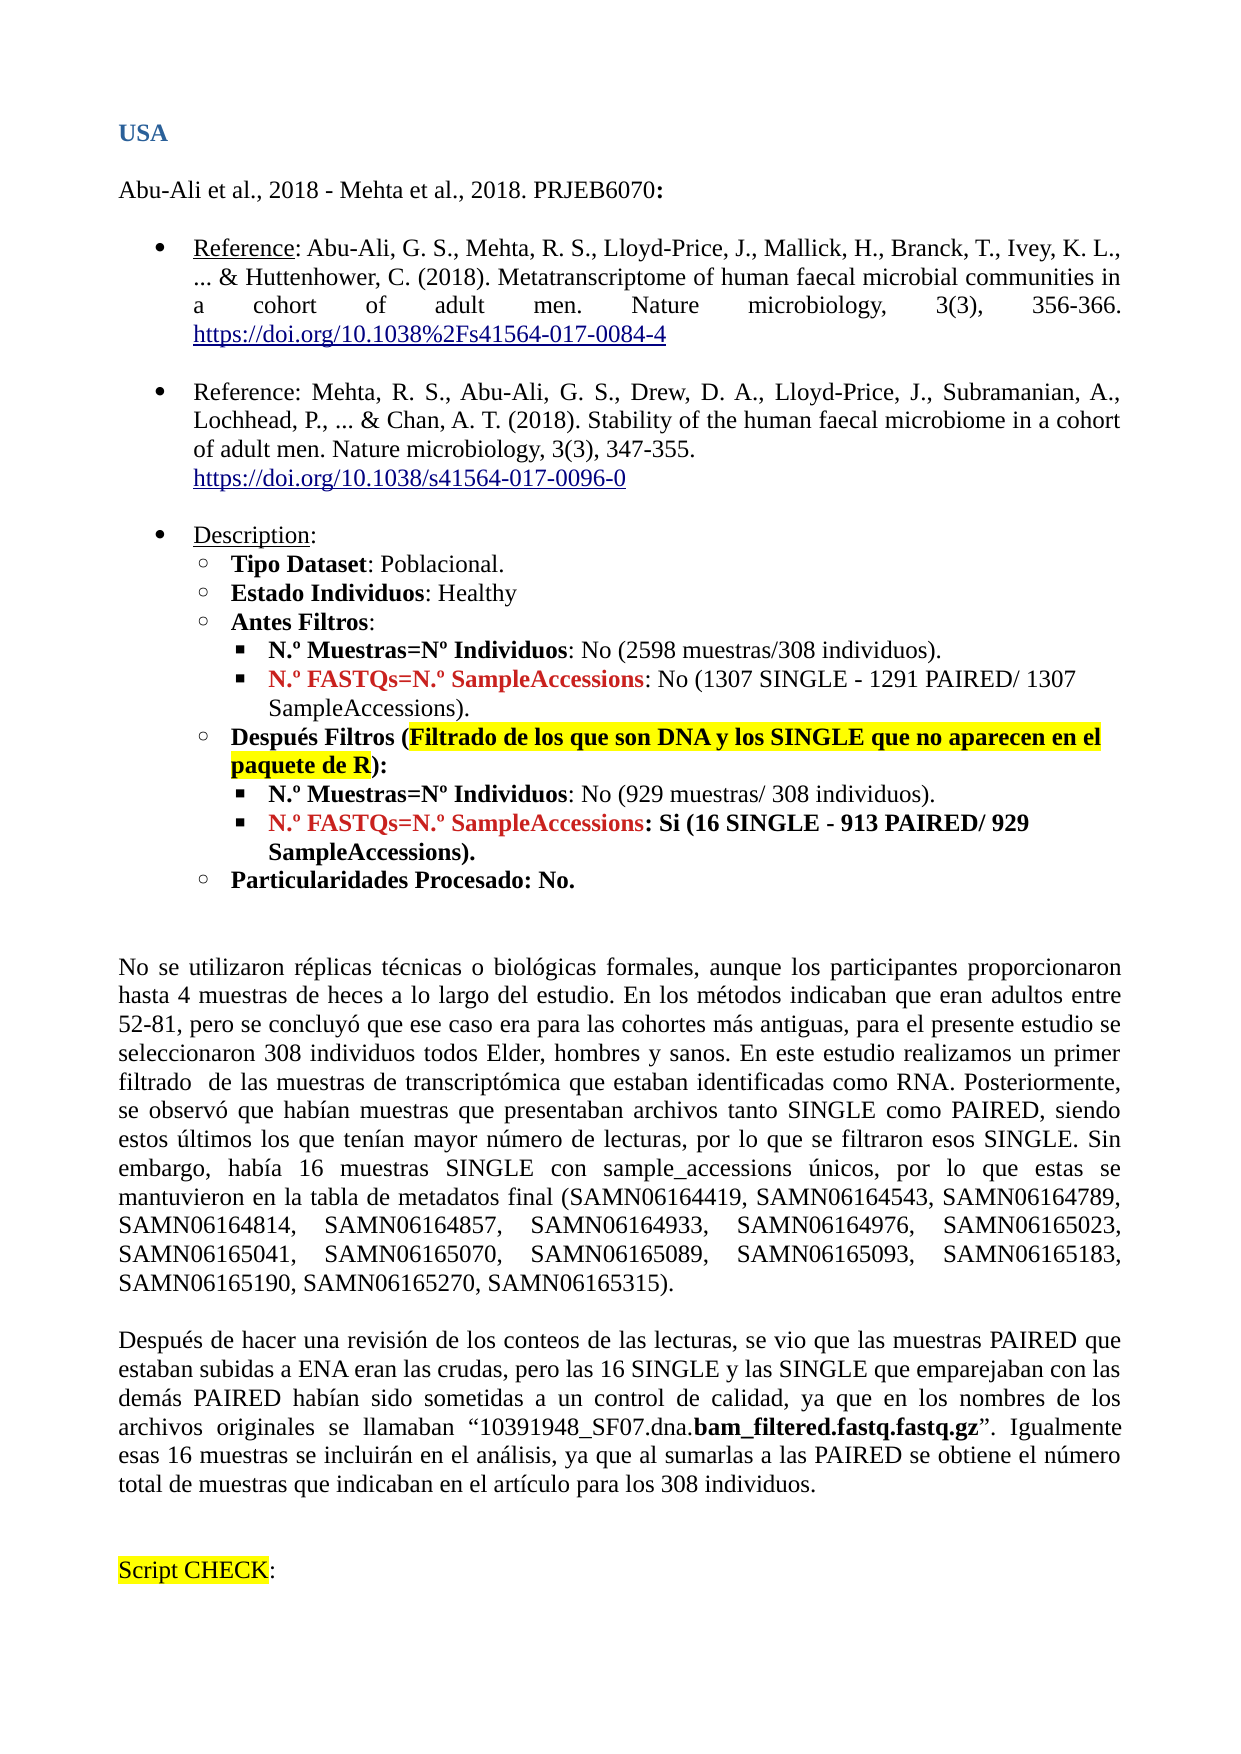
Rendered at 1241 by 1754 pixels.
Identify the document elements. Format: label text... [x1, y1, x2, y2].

text USA [118, 118, 1122, 147]
list Particularidades Procesado: No. [193, 866, 1122, 894]
list N.º FASTQs=N.º SampleAccessions: No (1307 SINGLE - 1291 PAIRED/ 1307 SampleAccessions). [231, 664, 1122, 722]
list Tipo Dataset: Poblacional. [193, 549, 1122, 578]
list Reference: Abu-Ali, G. S., Mehta, R. S., Lloyd-Price, J., Mallick, H., Branck, T., Ivey, K. L., ... & Huttenhower, C. (2018). Metatranscriptome of human faecal microbial communities in a cohort of adult men. Nature microbiology, 3(3), 356-366. https://doi.org/10.1038%2Fs41564-017-0084-4 [156, 233, 1122, 348]
list Después Filtros (Filtrado de los que son DNA y los SINGLE que no aparecen en el paquete de R): [193, 722, 1122, 779]
text Abu-Ali et al., 2018 - Mehta et al., 2018. PRJEB6070: [118, 176, 1122, 204]
text Script CHECK: [118, 1556, 1122, 1584]
list Description: [156, 521, 1122, 549]
list N.º FASTQs=N.º SampleAccessions: Si (16 SINGLE - 913 PAIRED/ 929 SampleAccessions). [231, 808, 1122, 866]
list N.º Muestras=Nº Individuos: No (929 muestras/ 308 individuos). [231, 779, 1122, 808]
list https://doi.org/10.1038/s41564-017-0096-0 [156, 463, 1122, 492]
list Estado Individuos: Healthy [193, 578, 1122, 607]
text No se utilizaron réplicas técnicas o biológicas formales, aunque los participantes proporcionaron hasta 4 muestras de heces a lo largo del estudio. En los métodos indicaban que eran adultos entre 52-81, pero se concluyó que ese caso era para las cohortes más antiguas, para el presente estudio se seleccionaron 308 individuos todos Elder, hombres y sanos. En este estudio realizamos un primer filtrado de las muestras de transcriptómica que estaban identificadas como RNA. Posteriormente, se observó que habían muestras que presentaban archivos tanto SINGLE como PAIRED, siendo estos últimos los que tenían mayor número de lecturas, por lo que se filtraron esos SINGLE. Sin embargo, había 16 muestras SINGLE con sample_accessions únicos, por lo que estas se mantuvieron en la tabla de metadatos final (SAMN06164419, SAMN06164543, SAMN06164789, SAMN06164814, SAMN06164857, SAMN06164933, SAMN06164976, SAMN06165023, SAMN06165041, SAMN06165070, SAMN06165089, SAMN06165093, SAMN06165183, SAMN06165190, SAMN06165270, SAMN06165315). [118, 952, 1122, 1297]
list Antes Filtros: [193, 607, 1122, 636]
text Después de hacer una revisión de los conteos de las lecturas, se vio que las muestras PAIRED que estaban subidas a ENA eran las crudas, pero las 16 SINGLE y las SINGLE que emparejaban con las demás PAIRED habían sido sometidas a un control de calidad, ya que en los nombres de los archivos originales se llamaban “10391948_SF07.dna.bam_filtered.fastq.fastq.gz”. Igualmente esas 16 muestras se incluirán en el análisis, ya que al sumarlas a las PAIRED se obtiene el número total de muestras que indicaban en el artículo para los 308 individuos. [118, 1326, 1122, 1498]
list N.º Muestras=Nº Individuos: No (2598 muestras/308 individuos). [231, 636, 1122, 664]
list Reference: Mehta, R. S., Abu-Ali, G. S., Drew, D. A., Lloyd-Price, J., Subramanian, A., Lochhead, P., ... & Chan, A. T. (2018). Stability of the human faecal microbiome in a cohort of adult men. Nature microbiology, 3(3), 347-355. [156, 377, 1122, 463]
